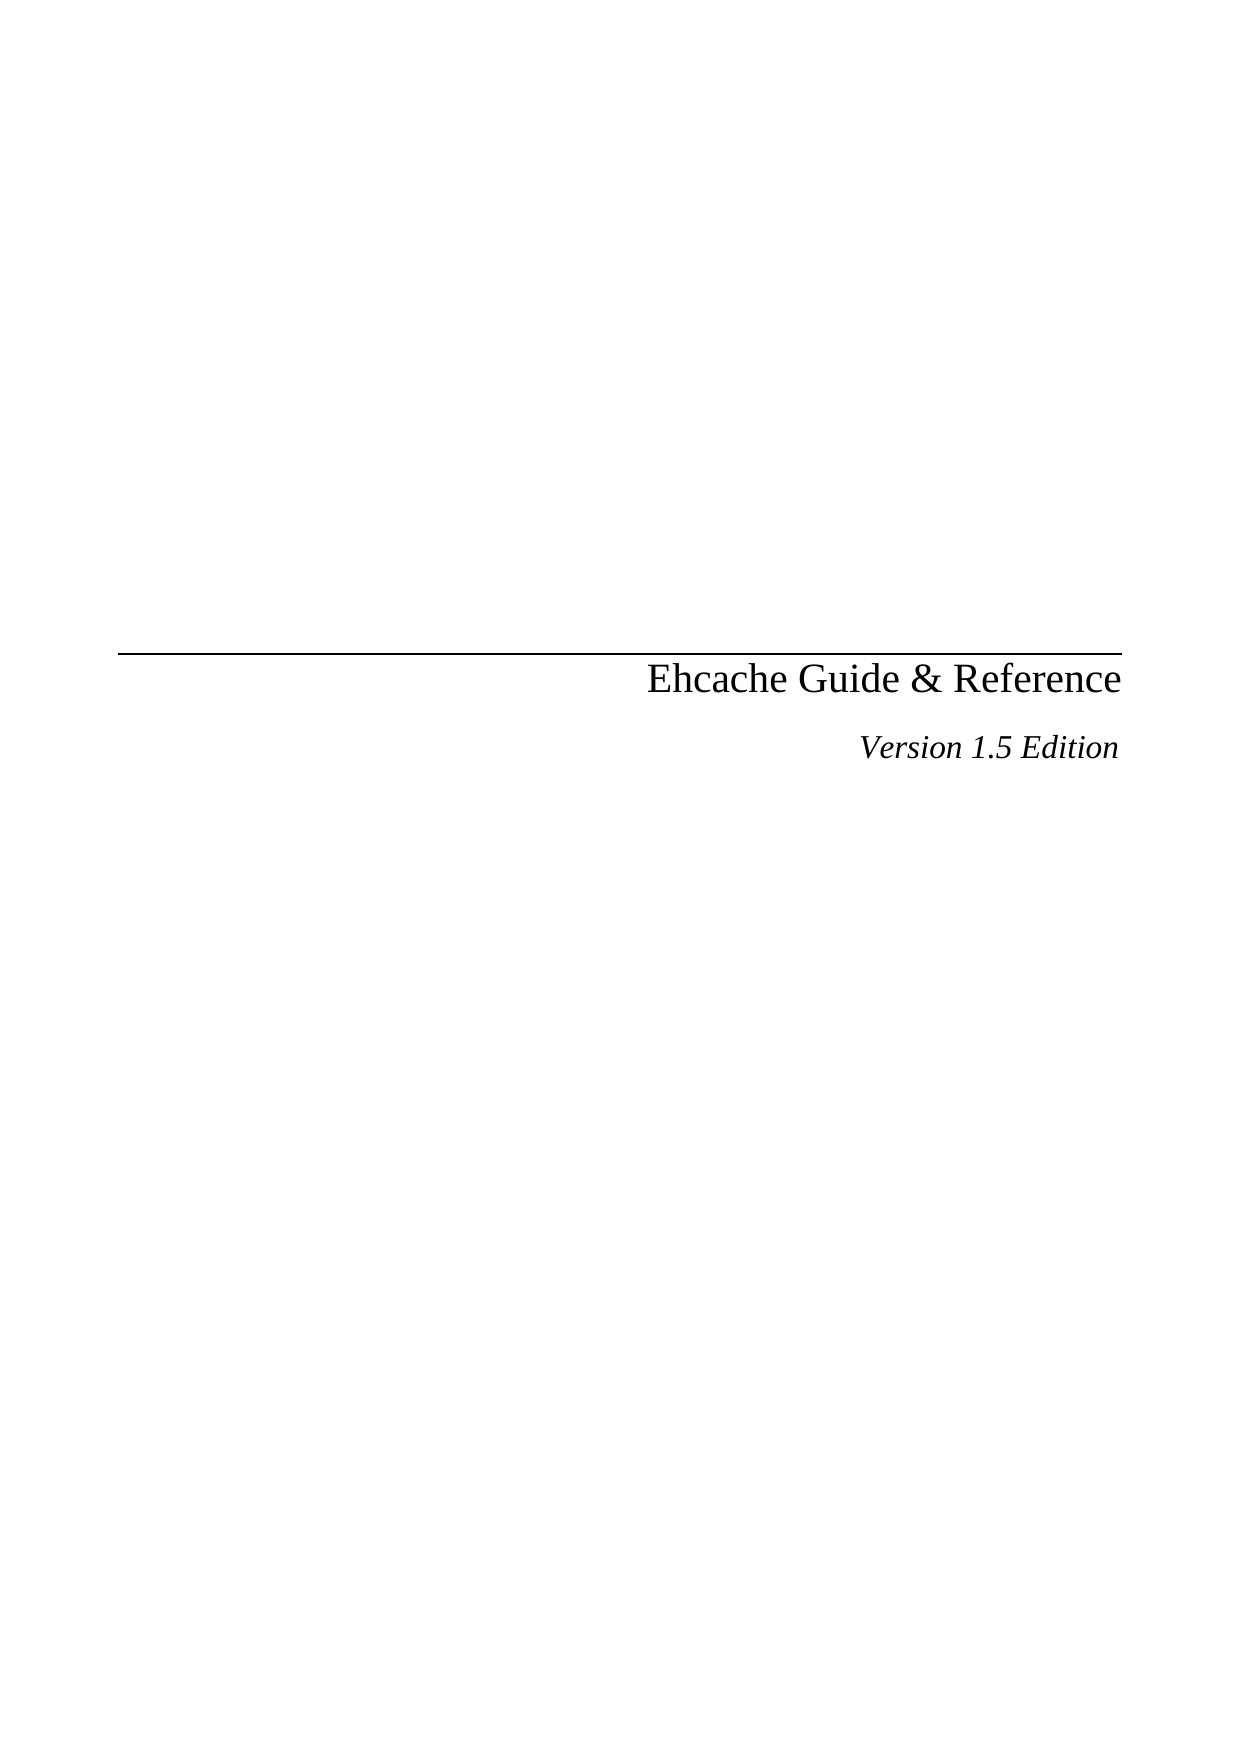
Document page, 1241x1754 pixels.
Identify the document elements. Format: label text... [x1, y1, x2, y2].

text Ehcache Guide & Reference Version 1.5 Edition [118, 655, 1122, 766]
